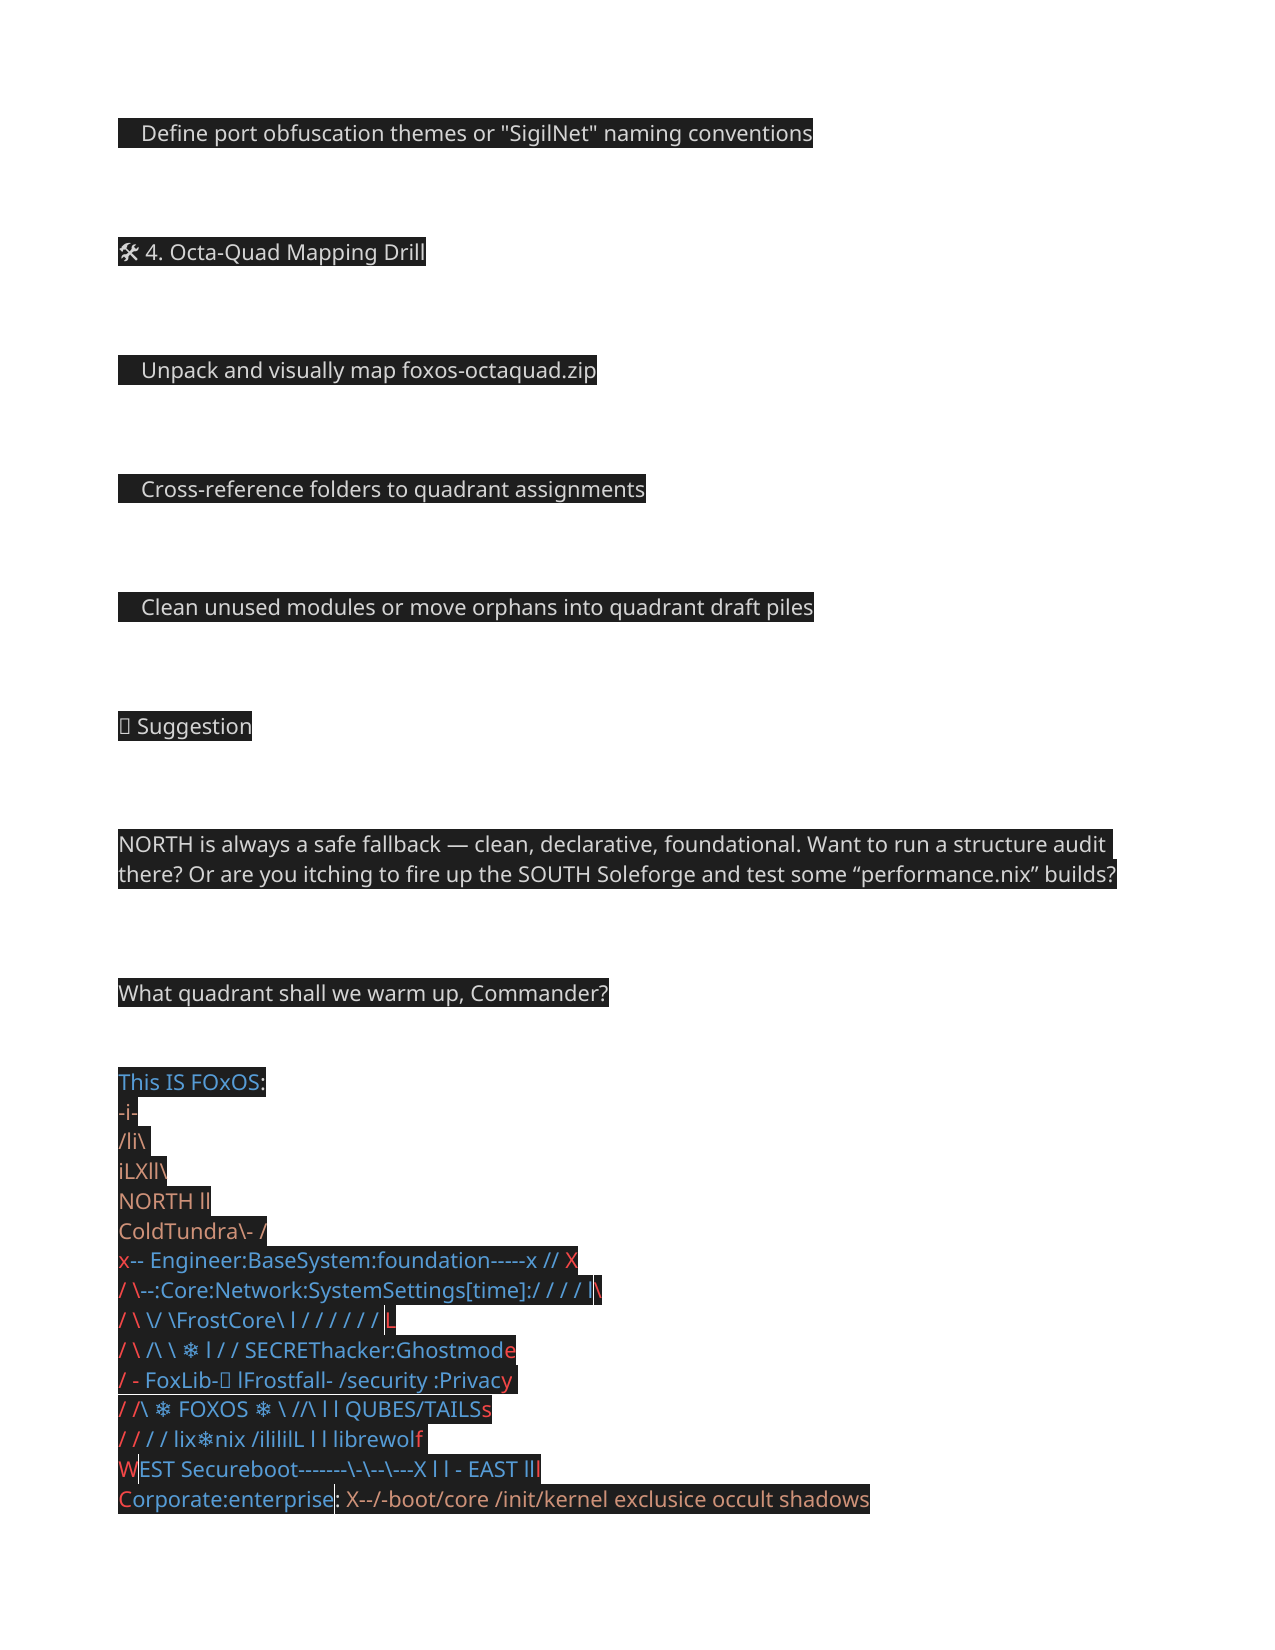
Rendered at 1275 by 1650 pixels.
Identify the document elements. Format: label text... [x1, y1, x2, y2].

text Define port obfuscation themes or "SigilNet" naming conventions [118, 118, 1157, 148]
text Clean unused modules or move orphans into quadrant draft piles [118, 592, 1157, 622]
text ColdTundra\- / [118, 1216, 1157, 1246]
text 🧭 Suggestion [118, 711, 1157, 741]
text / - FoxLib-🦊 lFrostfall- /security :Privacy [118, 1365, 1157, 1394]
text 🛠️ 4. Octa-Quad Mapping Drill [118, 237, 1157, 266]
text Corporate:enterprise: X--/-boot/core /init/kernel exclusice occult shadows [118, 1484, 1157, 1514]
text -i- [118, 1097, 1157, 1126]
text iLXll\ [118, 1156, 1157, 1186]
text / \ \/ \FrostCore\ l / / / / / / L [118, 1305, 1157, 1335]
text / \--:Core:Network:SystemSettings[time]:/ / / / l\ [118, 1275, 1157, 1305]
text NORTH is always a safe fallback — clean, declarative, foundational. Want to run a structure audit there? Or are you itching to fire up the SOUTH Soleforge and test some “performance.nix” builds? [118, 829, 1157, 889]
text NORTH ll [118, 1186, 1157, 1216]
text / \ /\ \ ❄️ l / / SECREThacker:Ghostmode [118, 1335, 1157, 1365]
text WEST Secureboot-------\-\--\---X l l - EAST lll [118, 1454, 1157, 1484]
text / / / / lix❄️nix /ilililL l l librewolf [118, 1424, 1157, 1454]
text This IS FOxOS: [118, 1067, 1157, 1097]
text /li\ [118, 1126, 1157, 1156]
text x-- Engineer:BaseSystem:foundation-----x // X [118, 1246, 1157, 1275]
text What quadrant shall we warm up, Commander? [118, 978, 1157, 1037]
text Unpack and visually map foxos-octaquad.zip [118, 355, 1157, 385]
text / /\ ❄️ FOXOS ❄️ \ //\ l l QUBES/TAILSs [118, 1394, 1157, 1424]
text Cross-reference folders to quadrant assignments [118, 474, 1157, 503]
